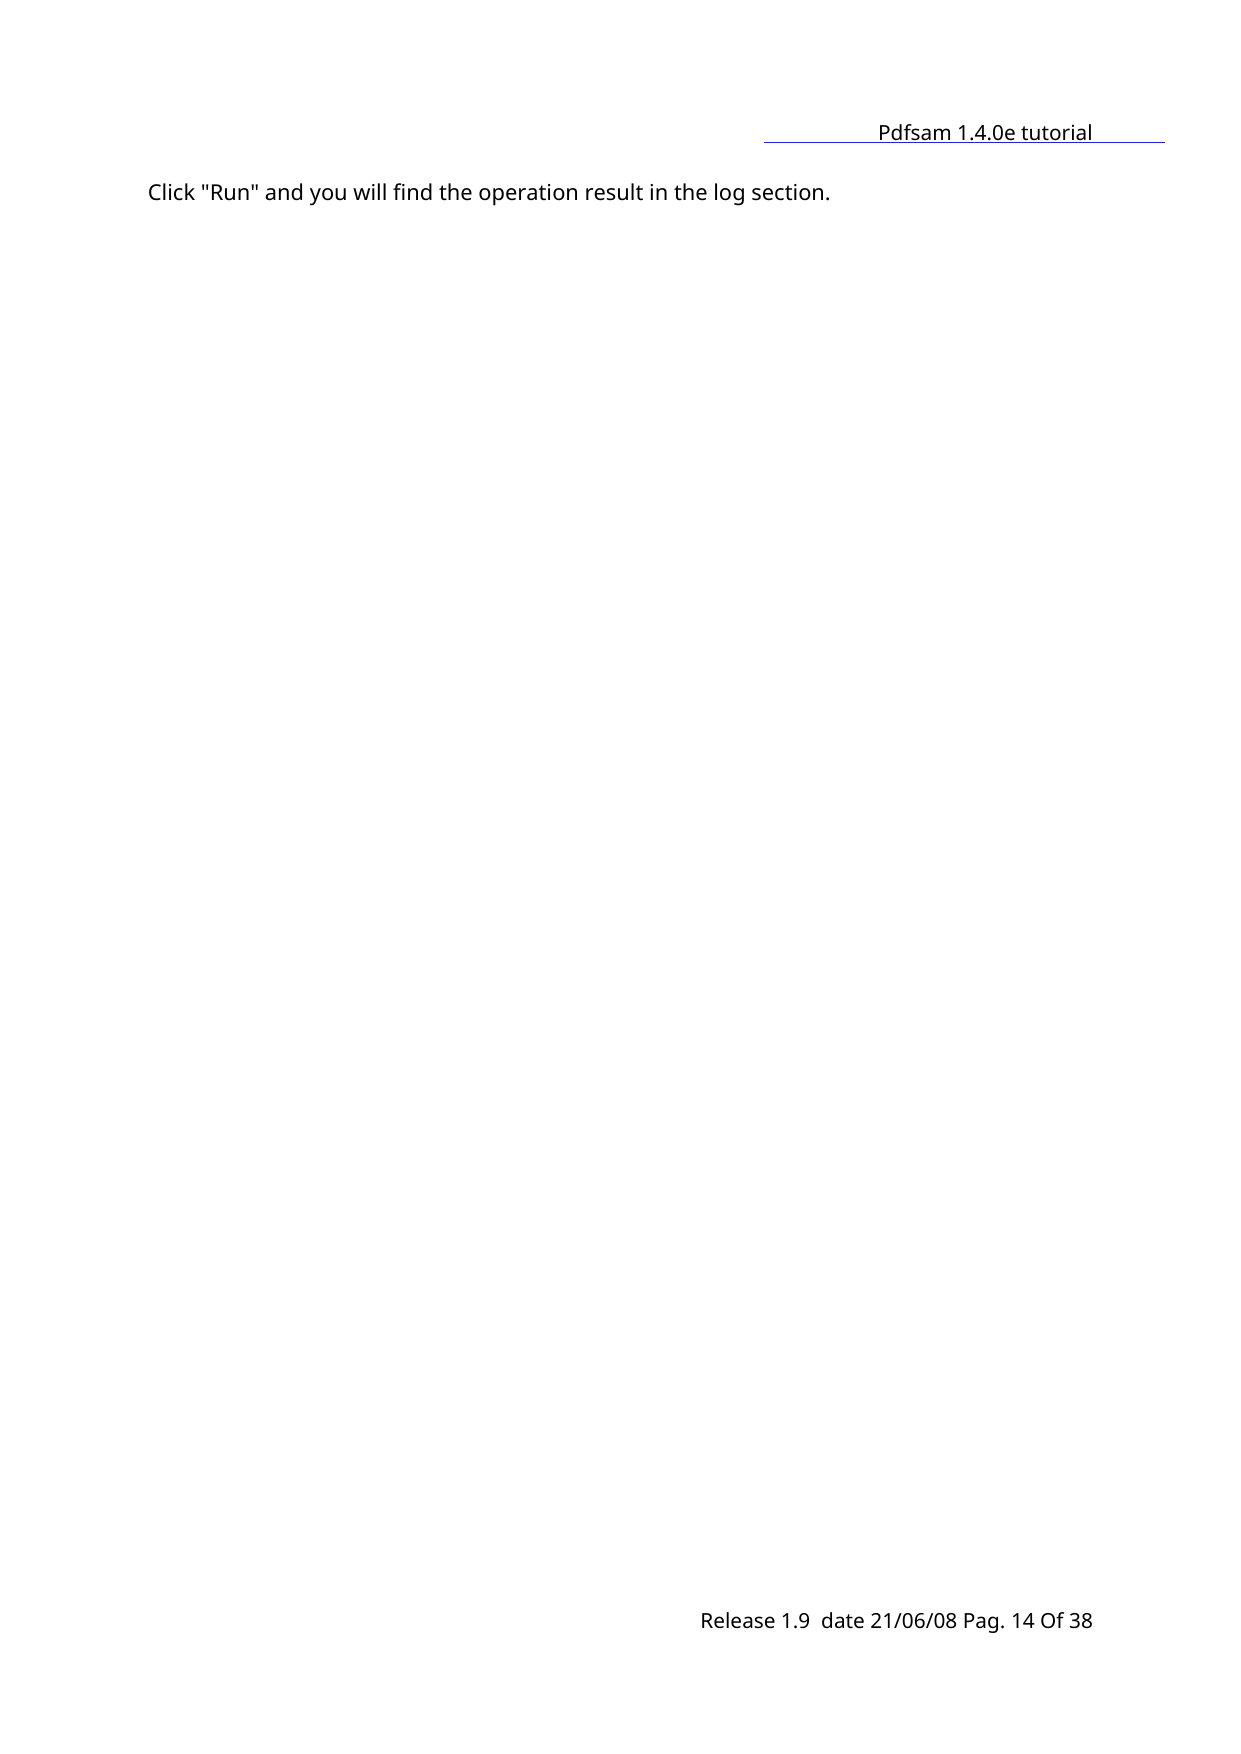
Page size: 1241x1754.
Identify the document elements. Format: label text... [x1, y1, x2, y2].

text Click "Run" and you will find the operation result in the log section. [148, 177, 1093, 207]
